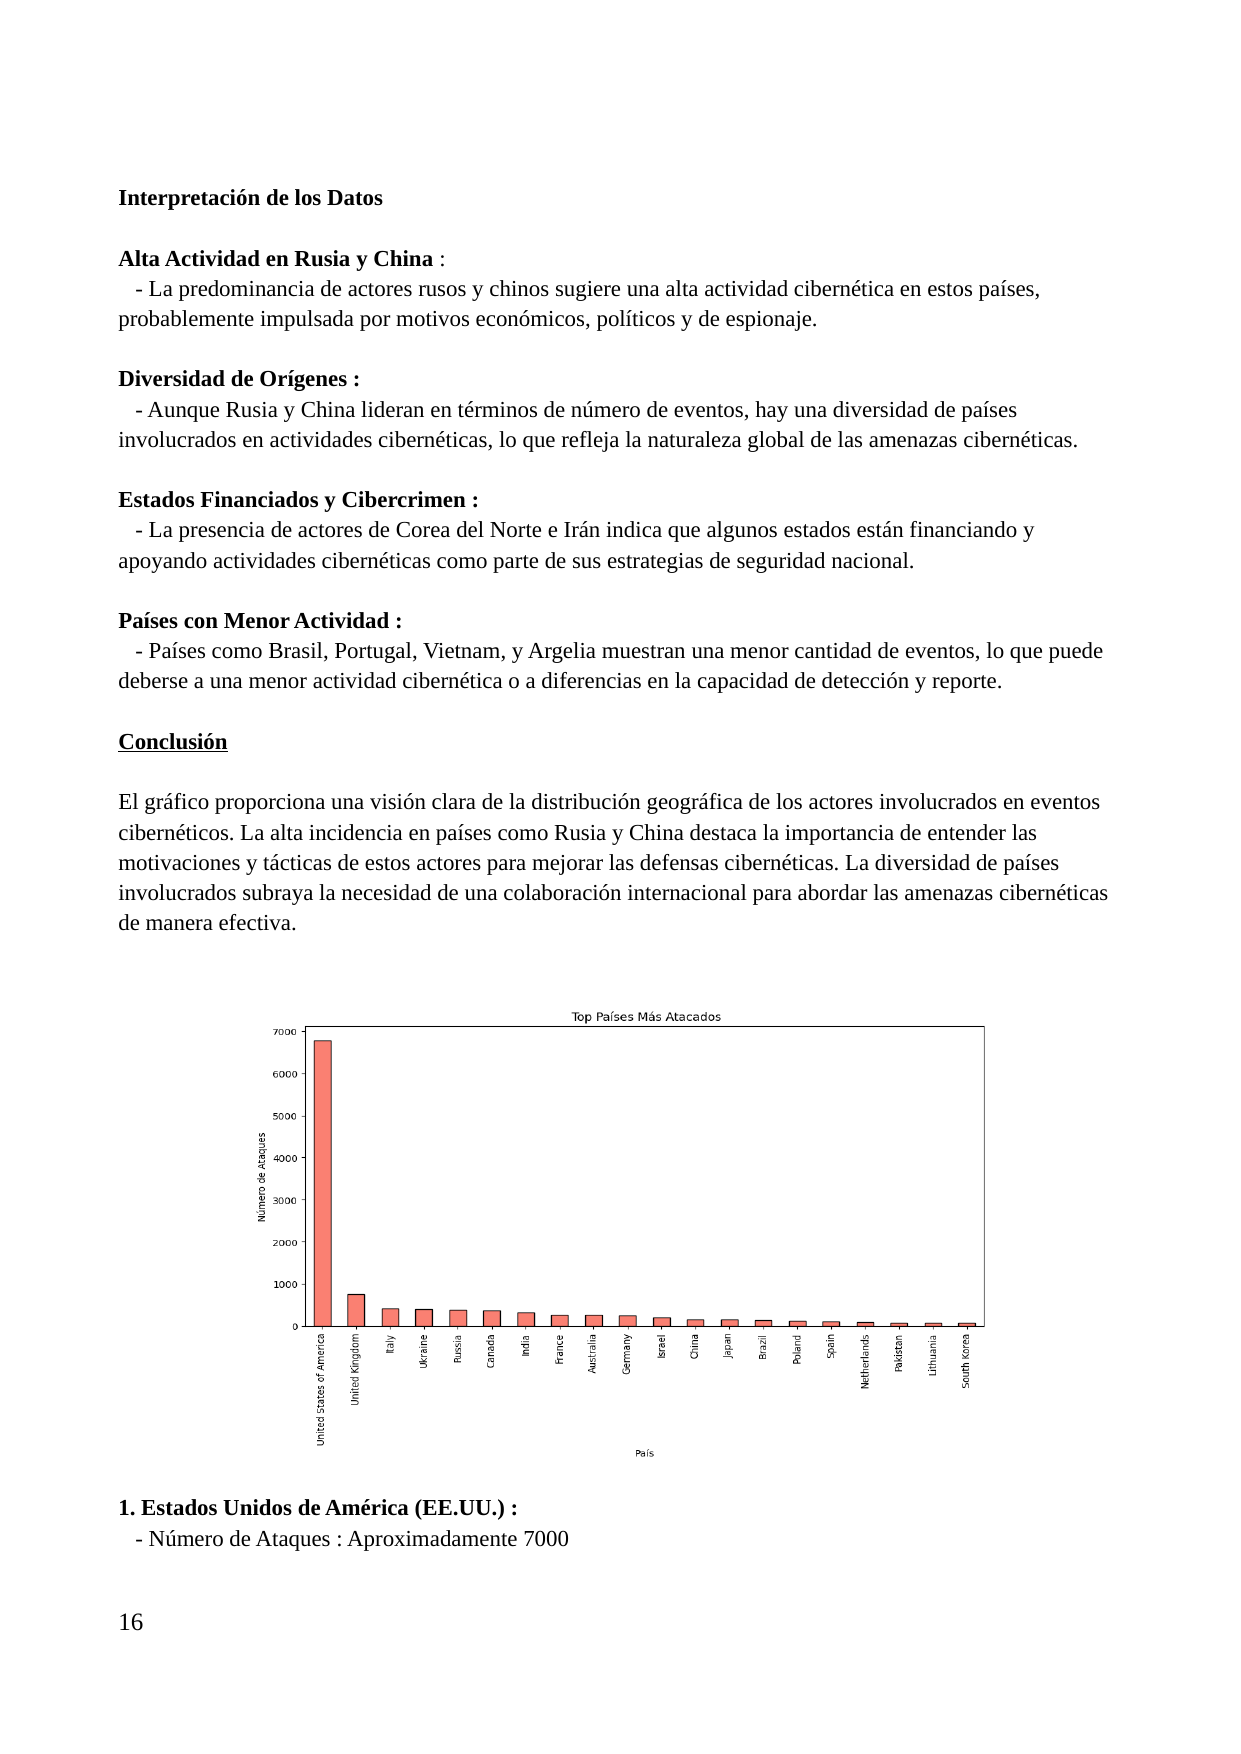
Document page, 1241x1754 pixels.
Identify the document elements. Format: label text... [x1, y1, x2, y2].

text Interpretación de los Datos Alta Actividad en Rusia y China : - La predominancia de actores rusos y chinos sugiere una alta actividad cibernética en estos países, probablemente impulsada por motivos económicos, políticos y de espionaje. Diversidad de Orígenes : - Aunque Rusia y China lideran en términos de número de eventos, hay una diversidad de países involucrados en actividades cibernéticas, lo que refleja la naturaleza global de las amenazas cibernéticas. Estados Financiados y Cibercrimen : - La presencia de actores de Corea del Norte e Irán indica que algunos estados están financiando y apoyando actividades cibernéticas como parte de sus estrategias de seguridad nacional. Países con Menor Actividad : - Países como Brasil, Portugal, Vietnam, y Argelia muestran una menor cantidad de eventos, lo que puede deberse a una menor actividad cibernética o a diferencias en la capacidad de detección y reporte. Conclusión El gráfico proporciona una visión clara de la distribución geográfica de los actores involucrados en eventos cibernéticos. La alta incidencia en países como Rusia y China destaca la importancia de entender las motivaciones y tácticas de estos actores para mejorar las defensas cibernéticas. La diversidad de países involucrados subraya la necesidad de una colaboración internacional para abordar las amenazas cibernéticas de manera efectiva. [118, 184, 1122, 936]
text 1. Estados Unidos de América (EE.UU.) : - Número de Ataques : Aproximadamente 7000 [118, 1494, 1122, 1551]
picture [251, 1005, 990, 1464]
